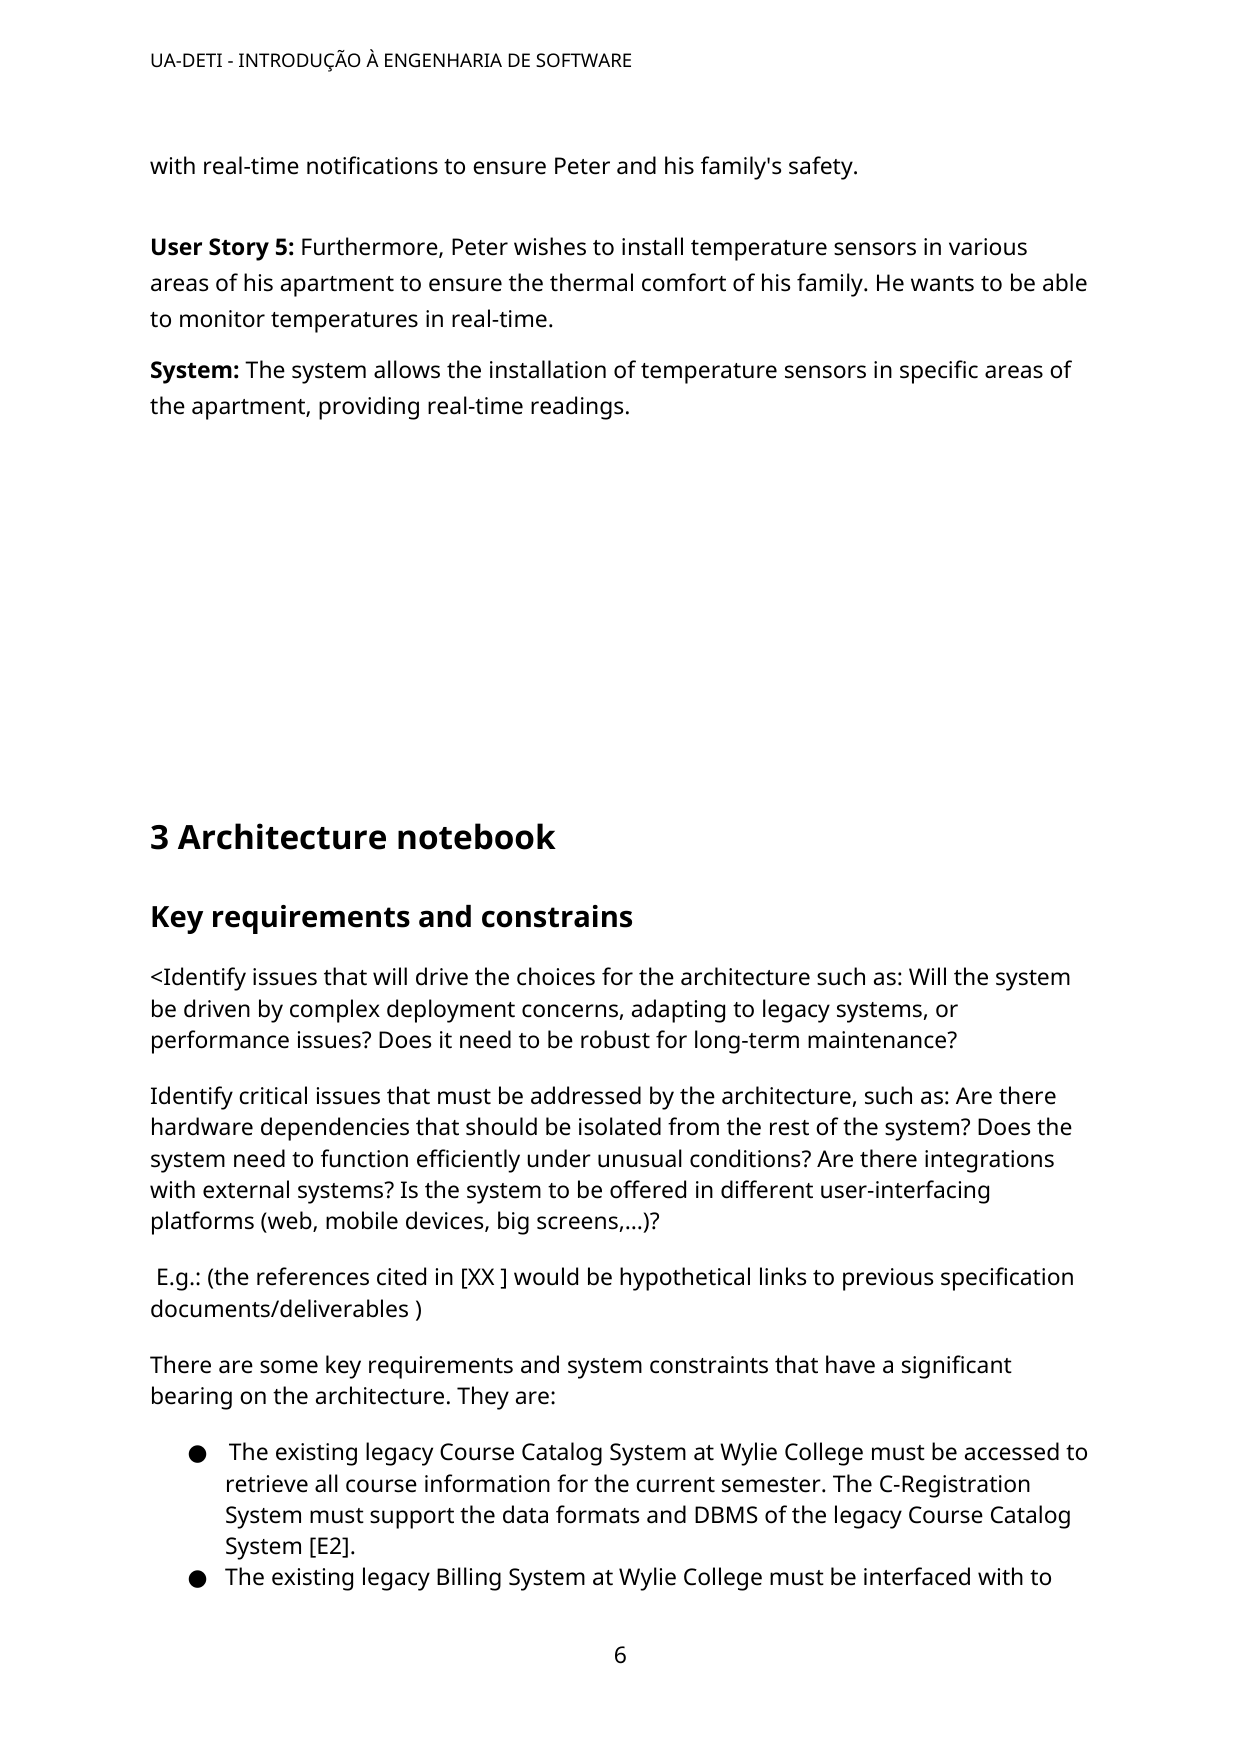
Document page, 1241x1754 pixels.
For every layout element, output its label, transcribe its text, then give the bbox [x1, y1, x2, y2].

text User Story 5: Furthermore, Peter wishes to install temperature sensors in various areas of his apartment to ensure the thermal comfort of his family. He wants to be able to monitor temperatures in real-time. [150, 231, 1090, 334]
text There are some key requirements and system constraints that have a significant bearing on the architecture. They are: [150, 1349, 1090, 1411]
list The existing legacy Course Catalog System at Wylie College must be accessed to retrieve all course information for the current semester. The C-Registration System must support the data formats and DBMS of the legacy Course Catalog System [E2]. [187, 1436, 1090, 1561]
list The existing legacy Billing System at Wylie College must be interfaced with to [187, 1561, 1090, 1592]
text with real-time notifications to ensure Peter and his family's safety. [150, 150, 1090, 181]
text Identify critical issues that must be addressed by the architecture, such as: Are there hardware dependencies that should be isolated from the rest of the system? Does the system need to function efficiently under unusual conditions? Are there integrations with external systems? Is the system to be offered in different user-interfacing platforms (web, mobile devices, big screens,…)? [150, 1080, 1090, 1236]
text System: The system allows the installation of temperature sensors in specific areas of the apartment, providing real-time readings. [150, 354, 1090, 421]
subtitle Key requirements and constrains [150, 897, 1090, 936]
text <Identify issues that will drive the choices for the architecture such as: Will the system be driven by complex deployment concerns, adapting to legacy systems, or performance issues? Does it need to be robust for long-term maintenance? [150, 961, 1090, 1055]
text E.g.: (the references cited in [XX ] would be hypothetical links to previous specification documents/deliverables ) [150, 1261, 1090, 1324]
subtitle 3 Architecture notebook [150, 814, 1090, 859]
